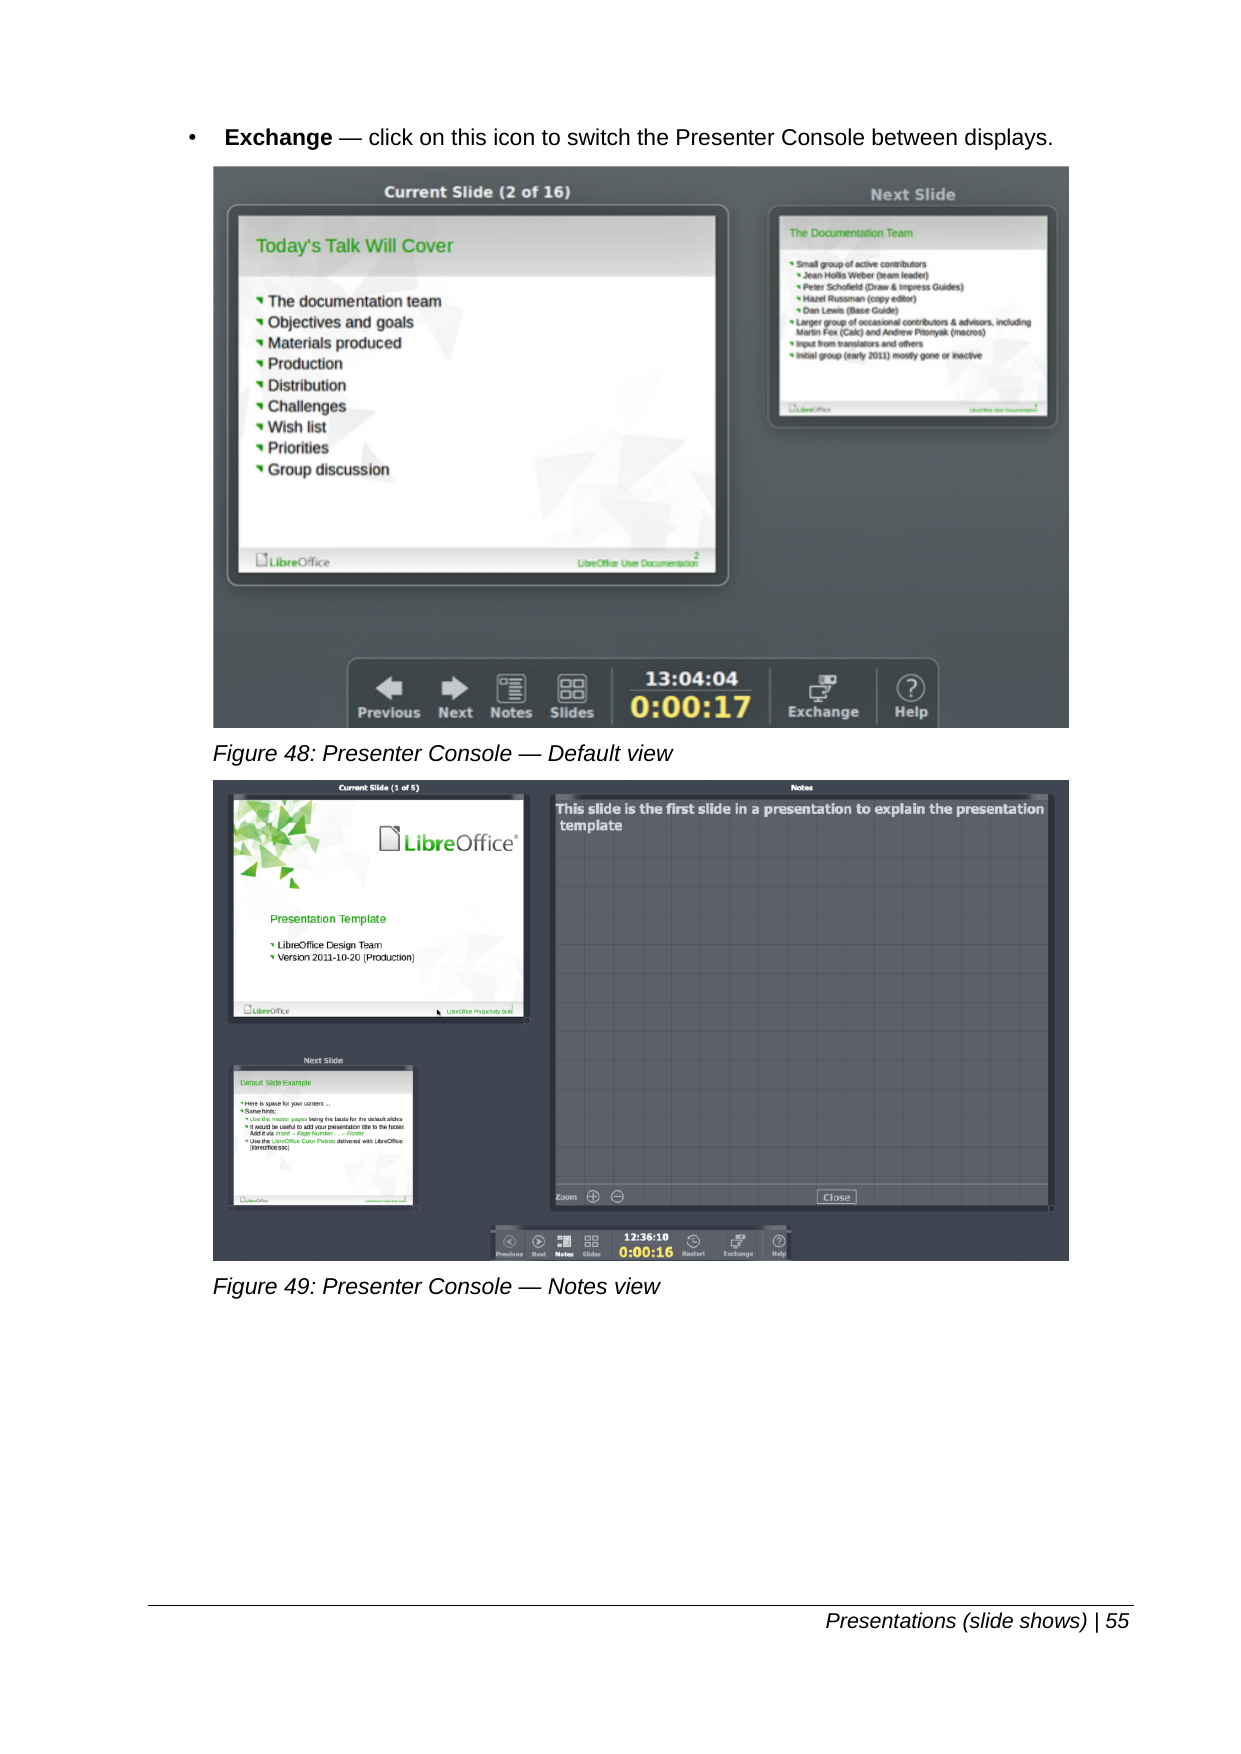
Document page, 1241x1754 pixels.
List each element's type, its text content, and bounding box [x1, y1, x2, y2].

picture [212, 779, 1069, 1261]
list Exchange — click on this icon to switch the Presenter Console between displays. [185, 121, 1134, 153]
text Figure 49: Presenter Console — Notes view [213, 1273, 1069, 1299]
picture [212, 165, 1069, 728]
text Figure 48: Presenter Console — Default view [213, 740, 1069, 767]
